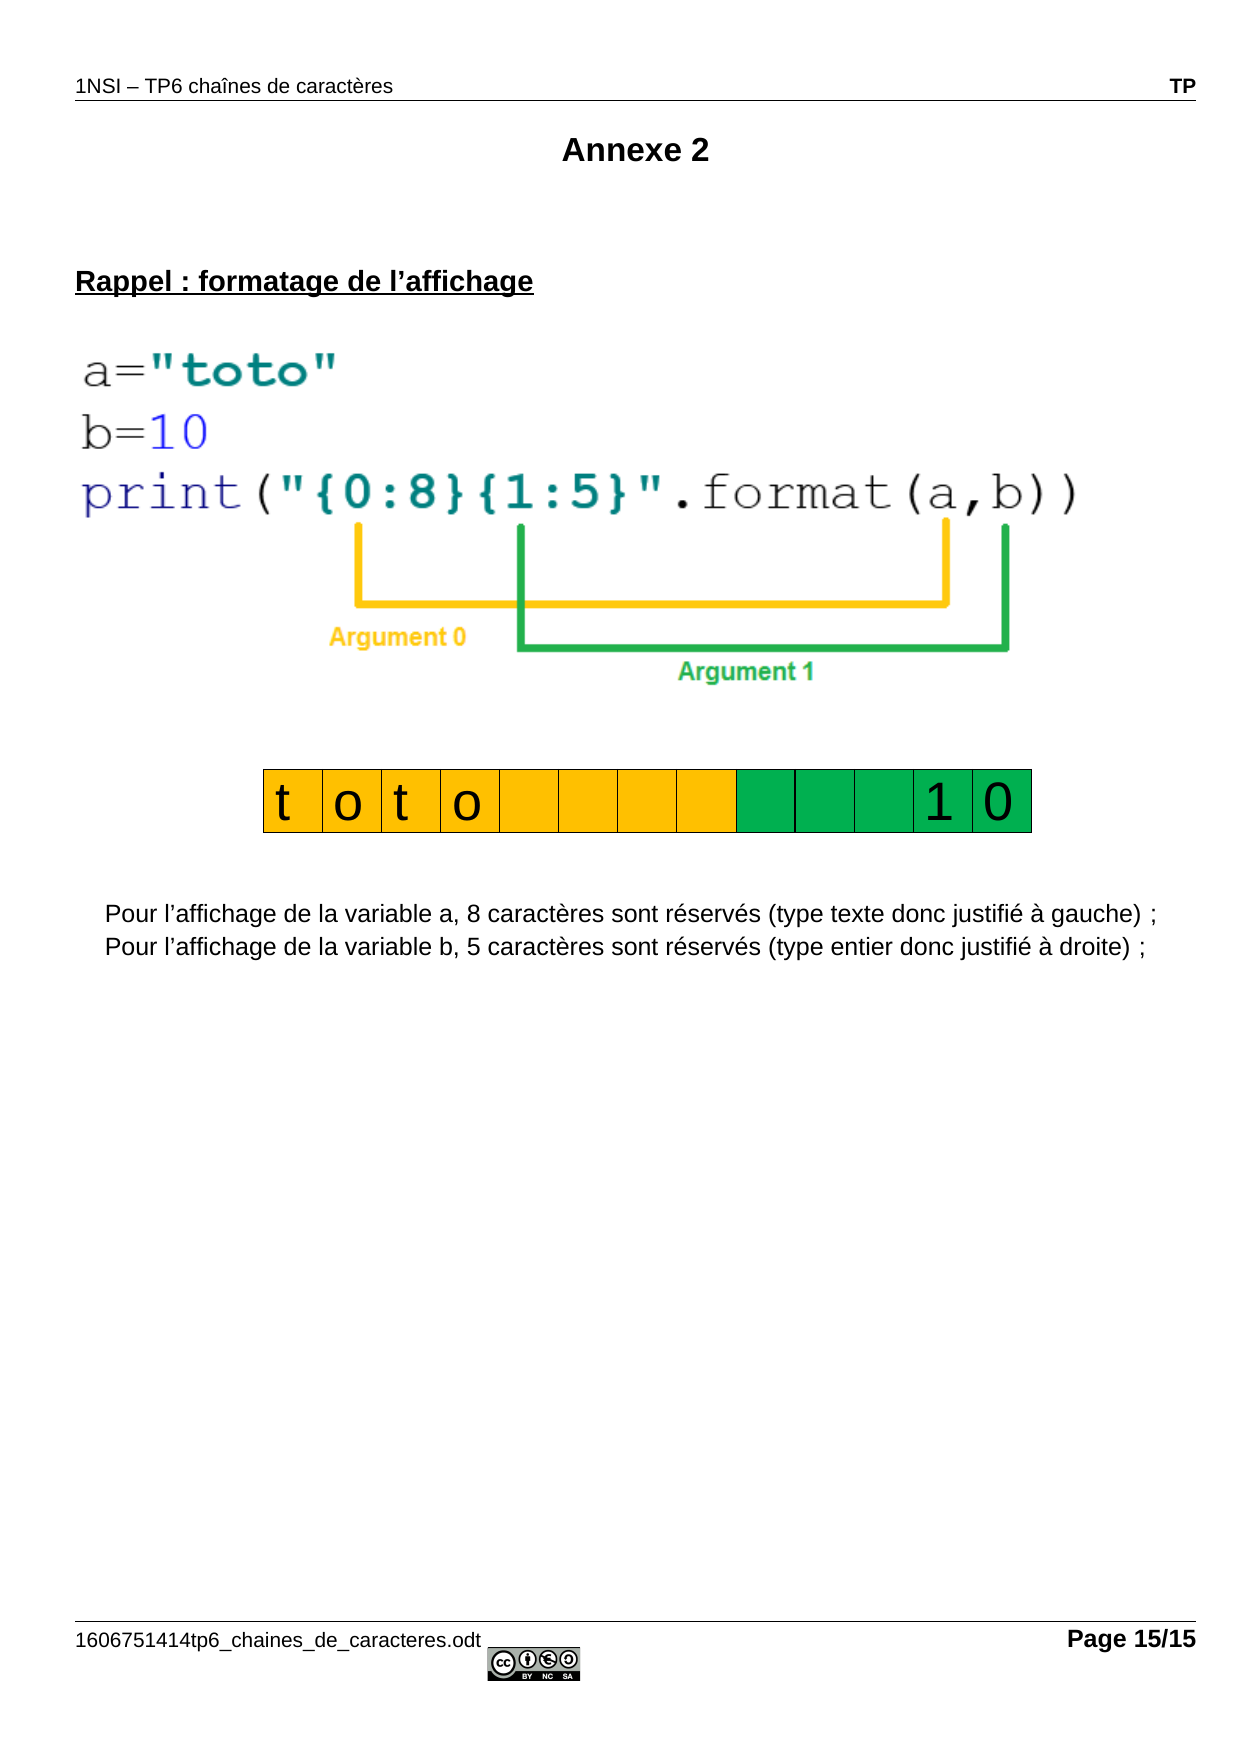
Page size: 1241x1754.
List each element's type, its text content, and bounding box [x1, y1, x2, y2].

text Rappel : formatage de l’affichage [75, 264, 1196, 298]
table_header [796, 770, 854, 832]
picture [487, 1647, 581, 1681]
table_header t [382, 770, 440, 832]
text Pour l’affichage de la variable a, 8 caractères sont réservés (type texte donc justifié à gauche) ; [75, 899, 1196, 928]
table_header t [264, 770, 322, 832]
table_header [618, 770, 676, 832]
table_header o [323, 770, 381, 832]
table_header 1 [914, 770, 972, 832]
table_header [677, 770, 736, 832]
table_header [500, 770, 558, 832]
table_header [737, 770, 794, 832]
text Pour l’affichage de la variable b, 5 caractères sont réservés (type entier donc justifié à droite) ; [75, 932, 1196, 961]
table_header 0 [973, 770, 1031, 832]
picture [75, 341, 1094, 693]
text Annexe 2 [75, 129, 1196, 168]
table_header o [441, 770, 499, 832]
table_header [559, 770, 617, 832]
table_header [855, 770, 913, 832]
